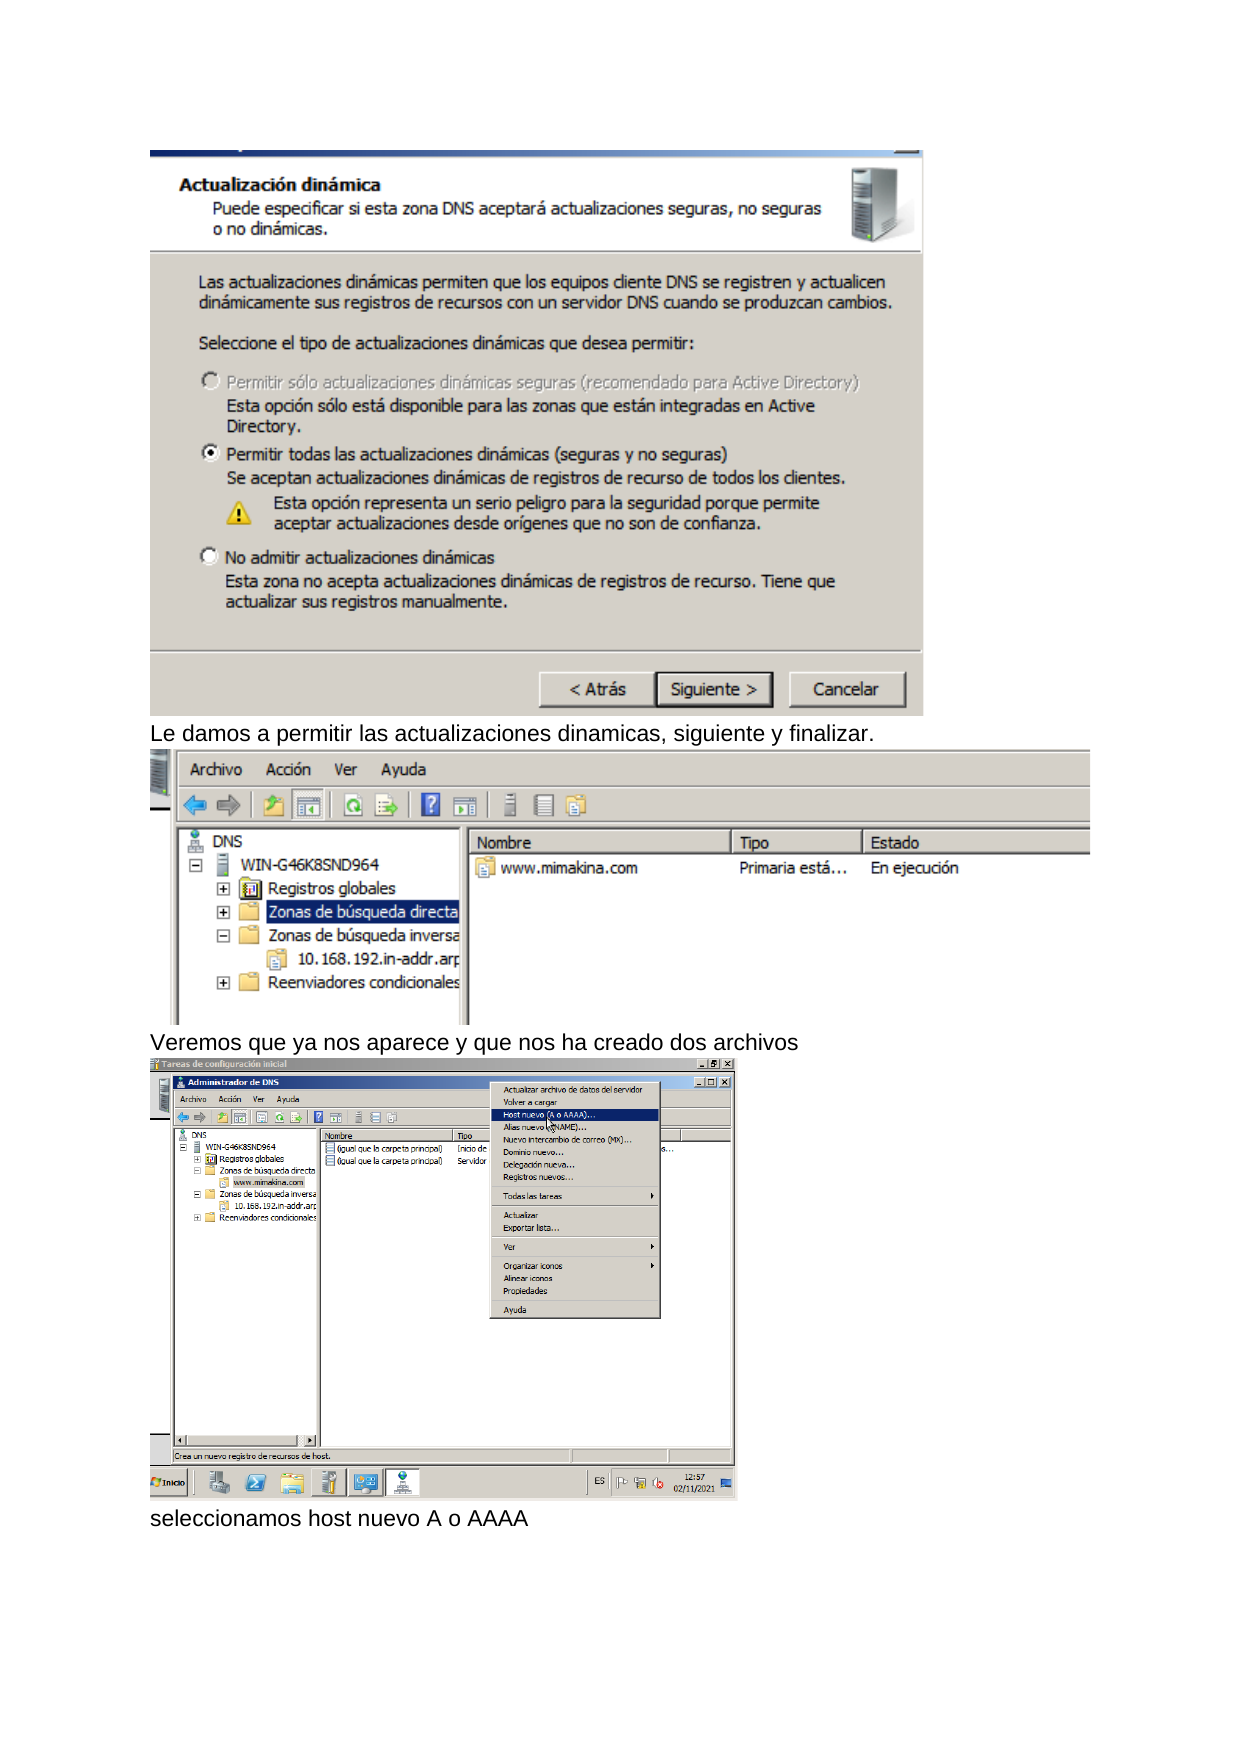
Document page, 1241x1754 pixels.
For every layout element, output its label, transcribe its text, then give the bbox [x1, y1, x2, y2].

picture [150, 1058, 738, 1501]
text Veremos que ya nos aparece y que nos ha creado dos archivos [150, 1028, 1090, 1055]
text Le damos a permitir las actualizaciones dinamicas, siguiente y finalizar. [150, 719, 1090, 746]
picture [150, 150, 924, 716]
picture [150, 749, 1091, 1025]
text seleccionamos host nuevo A o AAAA [150, 1505, 1090, 1531]
